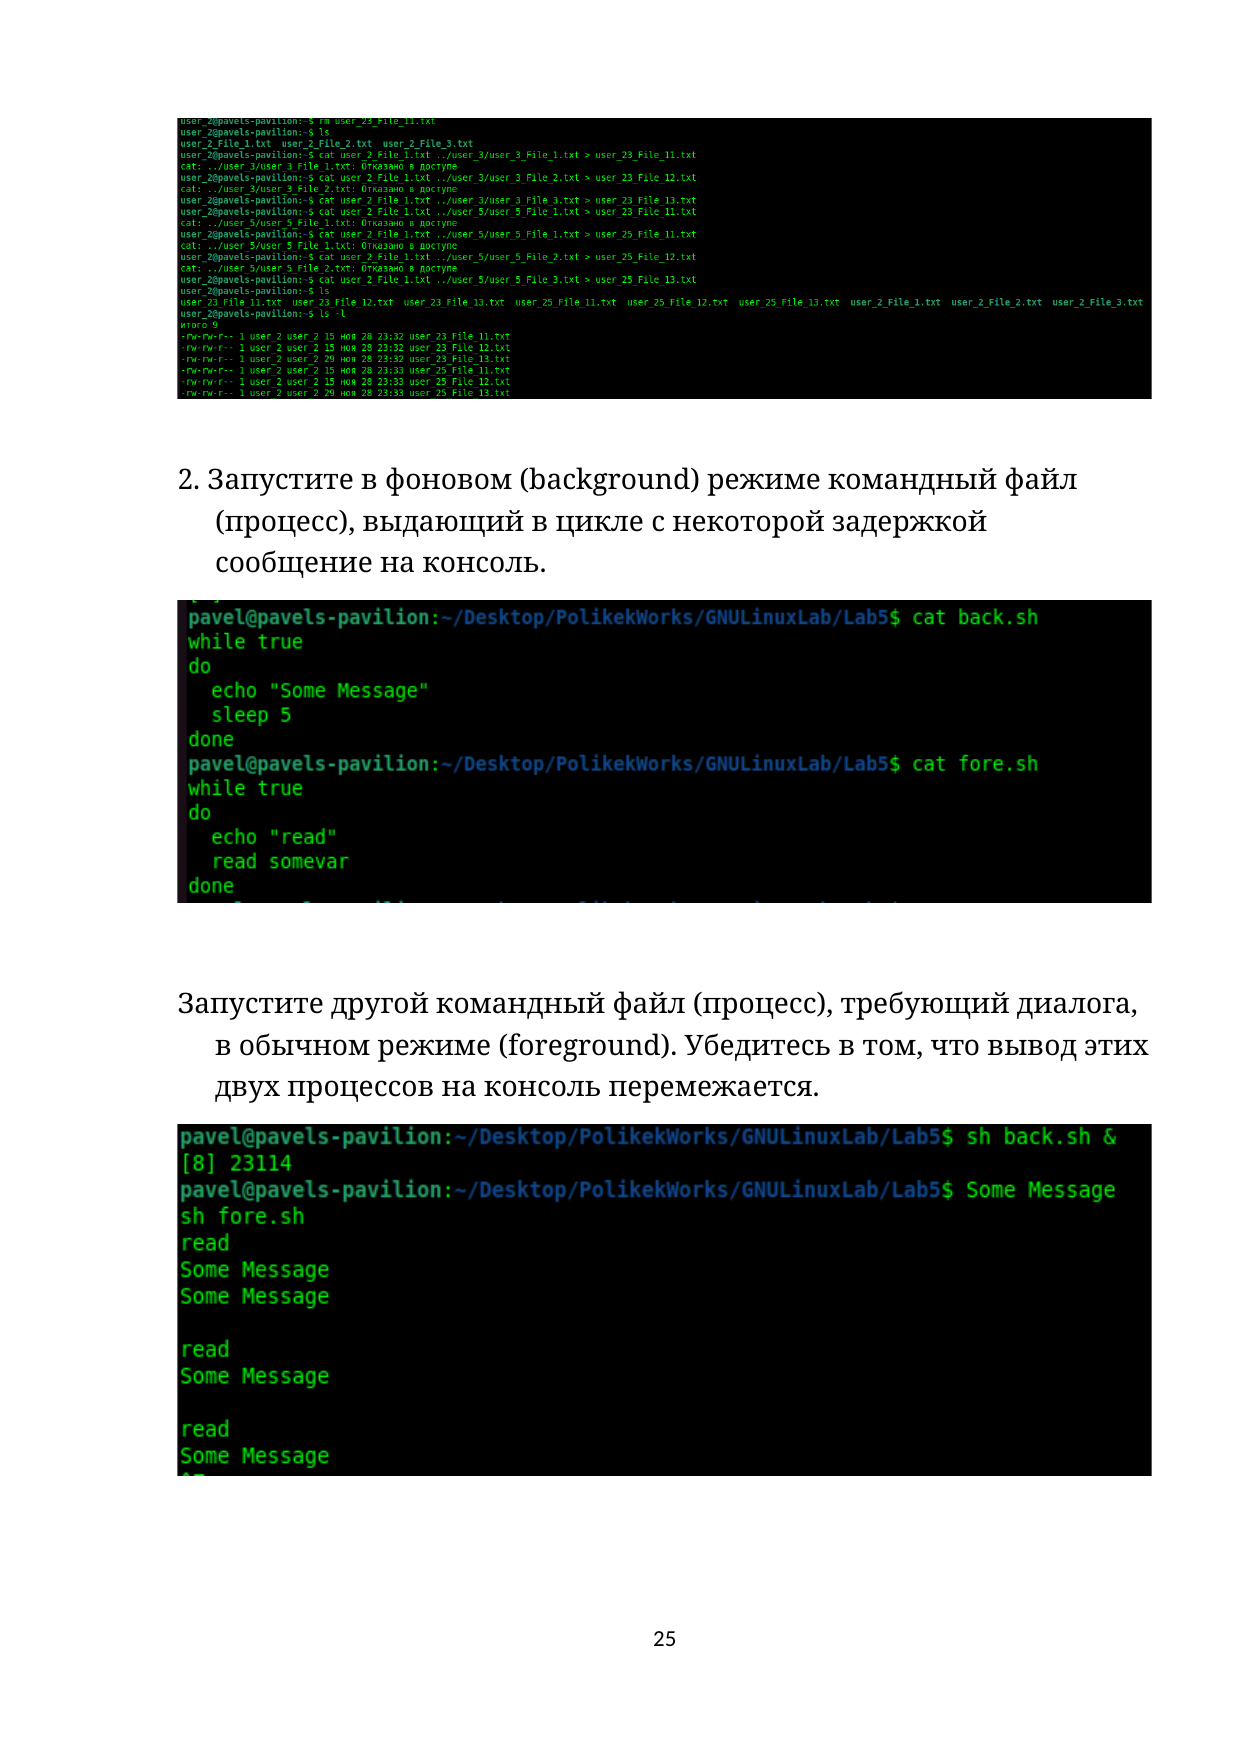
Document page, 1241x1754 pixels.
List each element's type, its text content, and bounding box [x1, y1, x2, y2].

picture [177, 600, 1152, 903]
picture [177, 1124, 1152, 1476]
text Запустите другой командный файл (процесс), требующий диалога, в обычном режиме (foreground). Убедитесь в том, что вывод этих двух процессов на консоль перемежается. [177, 984, 1152, 1105]
text 2. Запустите в фоновом (background) режиме командный файл (процесс), выдающий в цикле с некоторой задержкой сообщение на консоль. [177, 459, 1152, 581]
picture [177, 118, 1152, 399]
